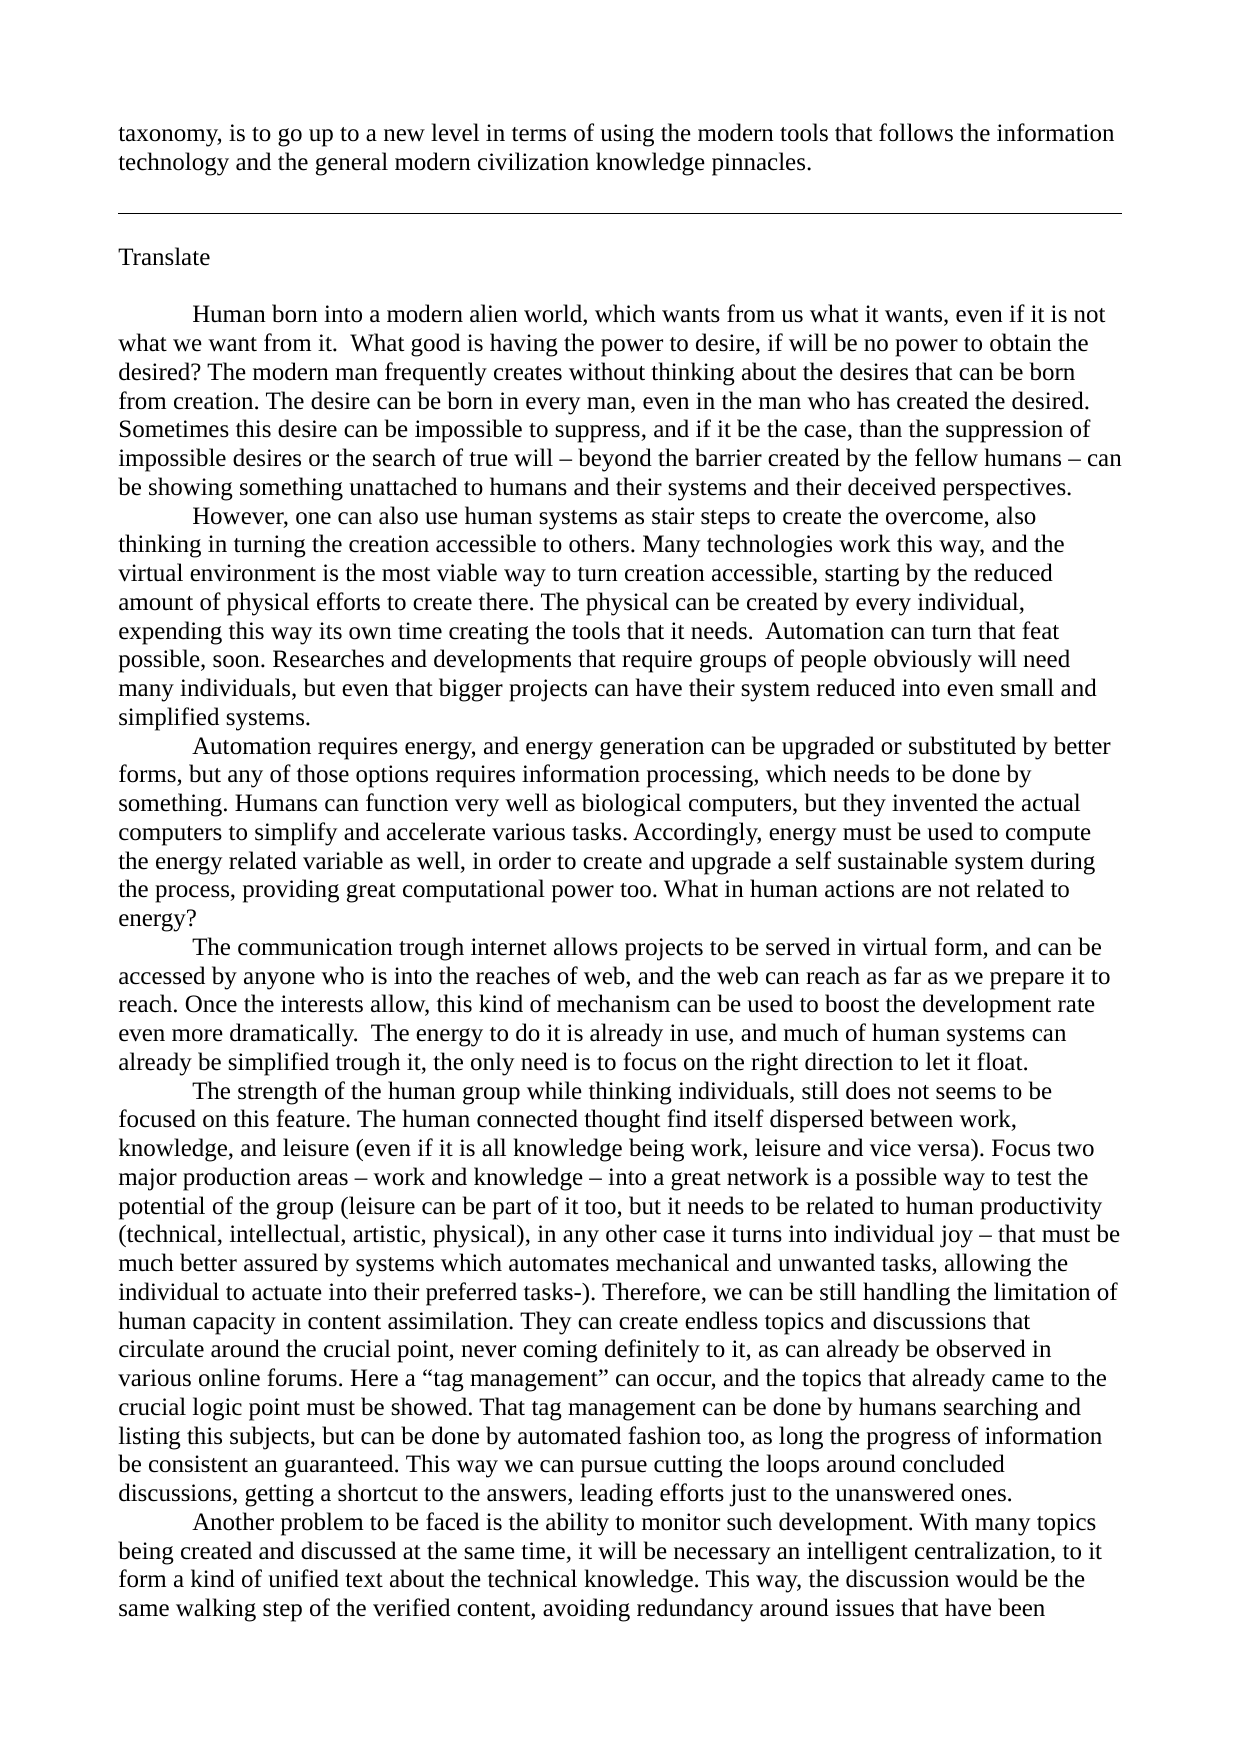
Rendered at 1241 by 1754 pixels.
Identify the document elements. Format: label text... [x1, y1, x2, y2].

text Human born into a modern alien world, which wants from us what it wants, even if it is not what we want from it. What good is having the power to desire, if will be no power to obtain the desired? The modern man frequently creates without thinking about the desires that can be born from creation. The desire can be born in every man, even in the man who has created the desired. Sometimes this desire can be impossible to suppress, and if it be the case, than the suppression of impossible desires or the search of true will – beyond the barrier created by the fellow humans – can be showing something unattached to humans and their systems and their deceived perspectives. However, one can also use human systems as stair steps to create the overcome, also thinking in turning the creation accessible to others. Many technologies work this way, and the virtual environment is the most viable way to turn creation accessible, starting by the reduced amount of physical efforts to create there. The physical can be created by every individual, expending this way its own time creating the tools that it needs. Automation can turn that feat possible, soon. Researches and developments that require groups of people obviously will need many individuals, but even that bigger projects can have their system reduced into even small and simplified systems. Automation requires energy, and energy generation can be upgraded or substituted by better forms, but any of those options requires information processing, which needs to be done by something. Humans can function very well as biological computers, but they invented the actual computers to simplify and accelerate various tasks. Accordingly, energy must be used to compute the energy related variable as well, in order to create and upgrade a self sustainable system during the process, providing great computational power too. What in human actions are not related to energy? The communication trough internet allows projects to be served in virtual form, and can be accessed by anyone who is into the reaches of web, and the web can reach as far as we prepare it to reach. Once the interests allow, this kind of mechanism can be used to boost the development rate even more dramatically. The energy to do it is already in use, and much of human systems can already be simplified trough it, the only need is to focus on the right direction to let it float. The strength of the human group while thinking individuals, still does not seems to be focused on this feature. The human connected thought find itself dispersed between work, knowledge, and leisure (even if it is all knowledge being work, leisure and vice versa). Focus two major production areas – work and knowledge – into a great network is a possible way to test the potential of the group (leisure can be part of it too, but it needs to be related to human productivity (technical, intellectual, artistic, physical), in any other case it turns into individual joy – that must be much better assured by systems which automates mechanical and unwanted tasks, allowing the individual to actuate into their preferred tasks-). Therefore, we can be still handling the limitation of human capacity in content assimilation. They can create endless topics and discussions that circulate around the crucial point, never coming definitely to it, as can already be observed in various online forums. Here a “tag management” can occur, and the topics that already came to the crucial logic point must be showed. That tag management can be done by humans searching and listing this subjects, but can be done by automated fashion too, as long the progress of information be consistent an guaranteed. This way we can pursue cutting the loops around concluded discussions, getting a shortcut to the answers, leading efforts just to the unanswered ones. Another problem to be faced is the ability to monitor such development. With many topics being created and discussed at the same time, it will be necessary an intelligent centralization, to it form a kind of unified text about the technical knowledge. This way, the discussion would be the same walking step of the verified content, avoiding redundancy around issues that have been [118, 299, 1122, 1622]
text Translate [118, 242, 1122, 271]
text taxonomy, is to go up to a new level in terms of using the modern tools that follows the information technology and the general modern civilization knowledge pinnacles. [118, 118, 1122, 176]
